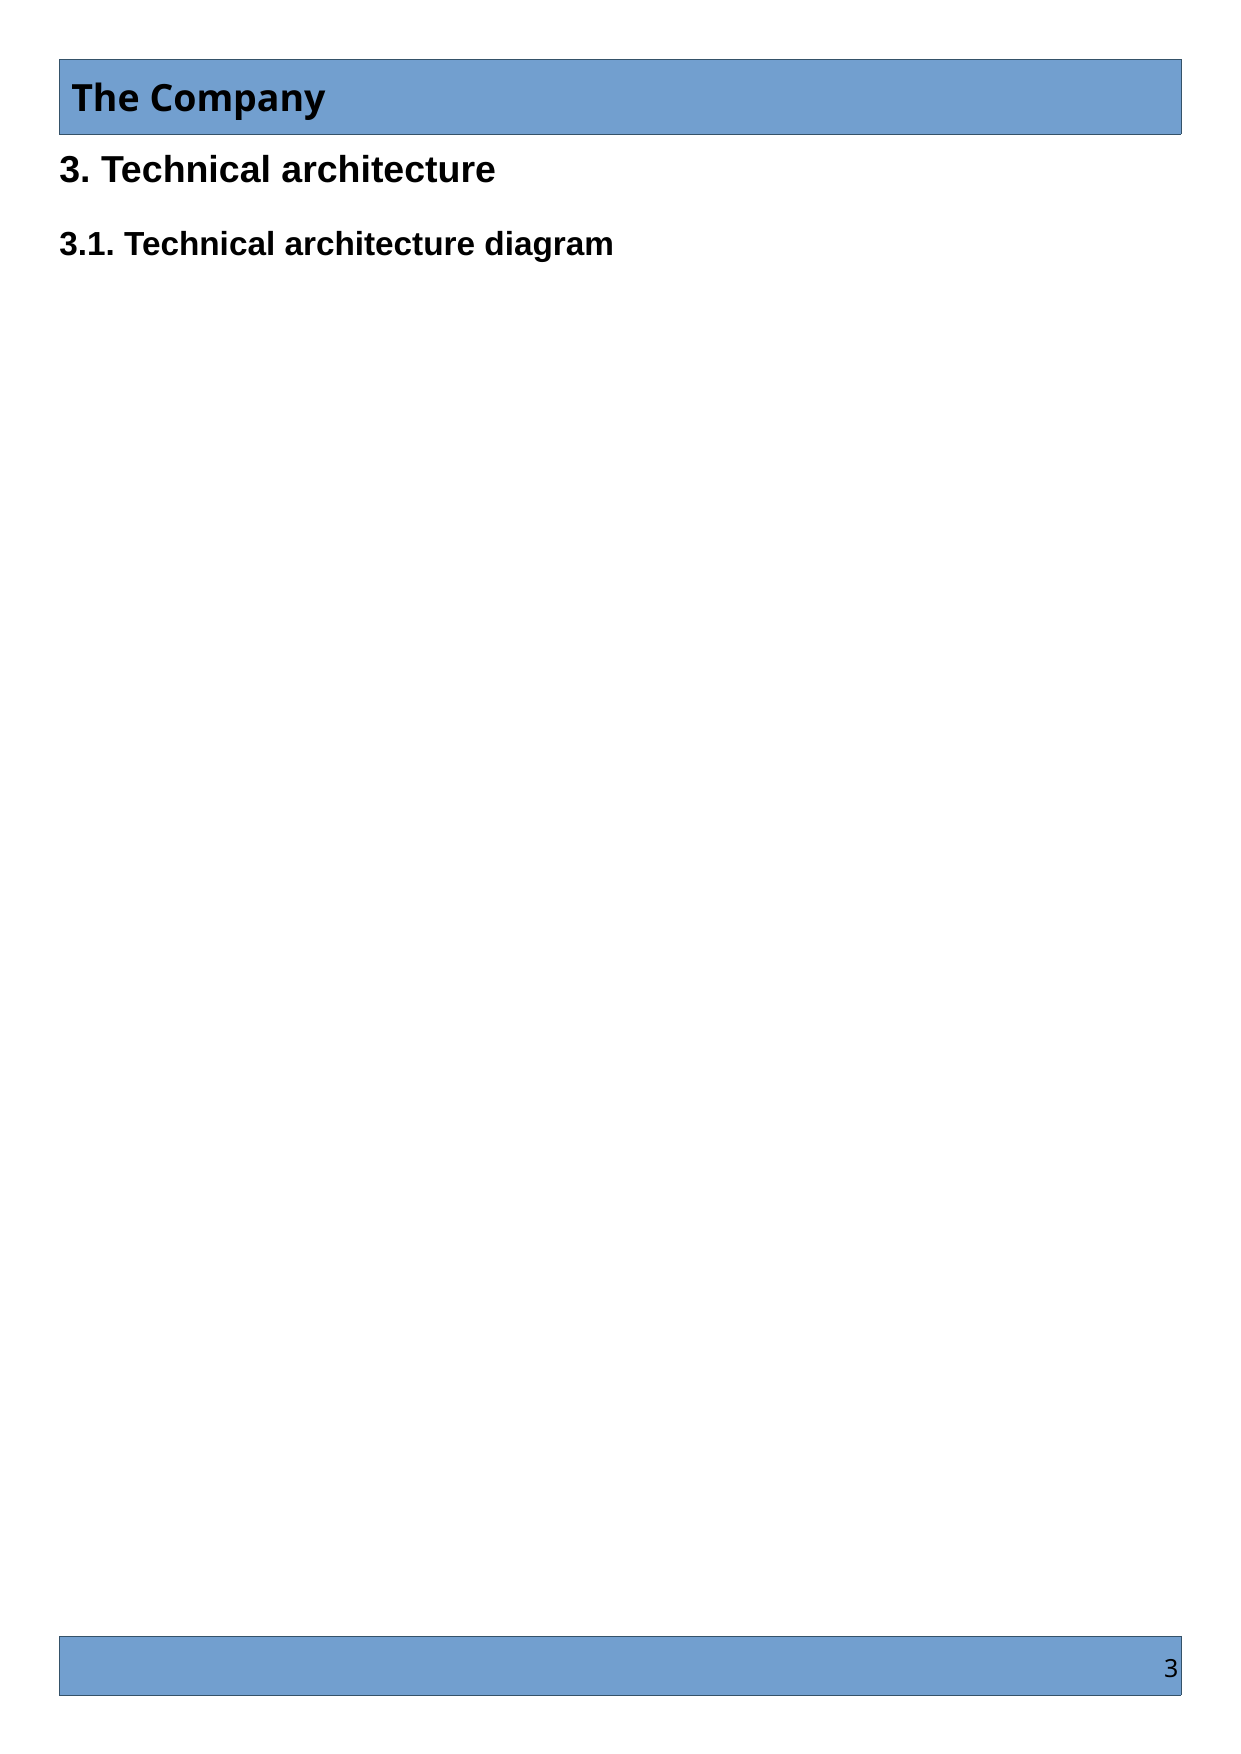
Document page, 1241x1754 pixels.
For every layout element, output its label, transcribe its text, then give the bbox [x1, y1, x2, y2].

subtitle 3.1. Technical architecture diagram [59, 224, 1181, 262]
subtitle 3. Technical architecture [59, 148, 1181, 191]
